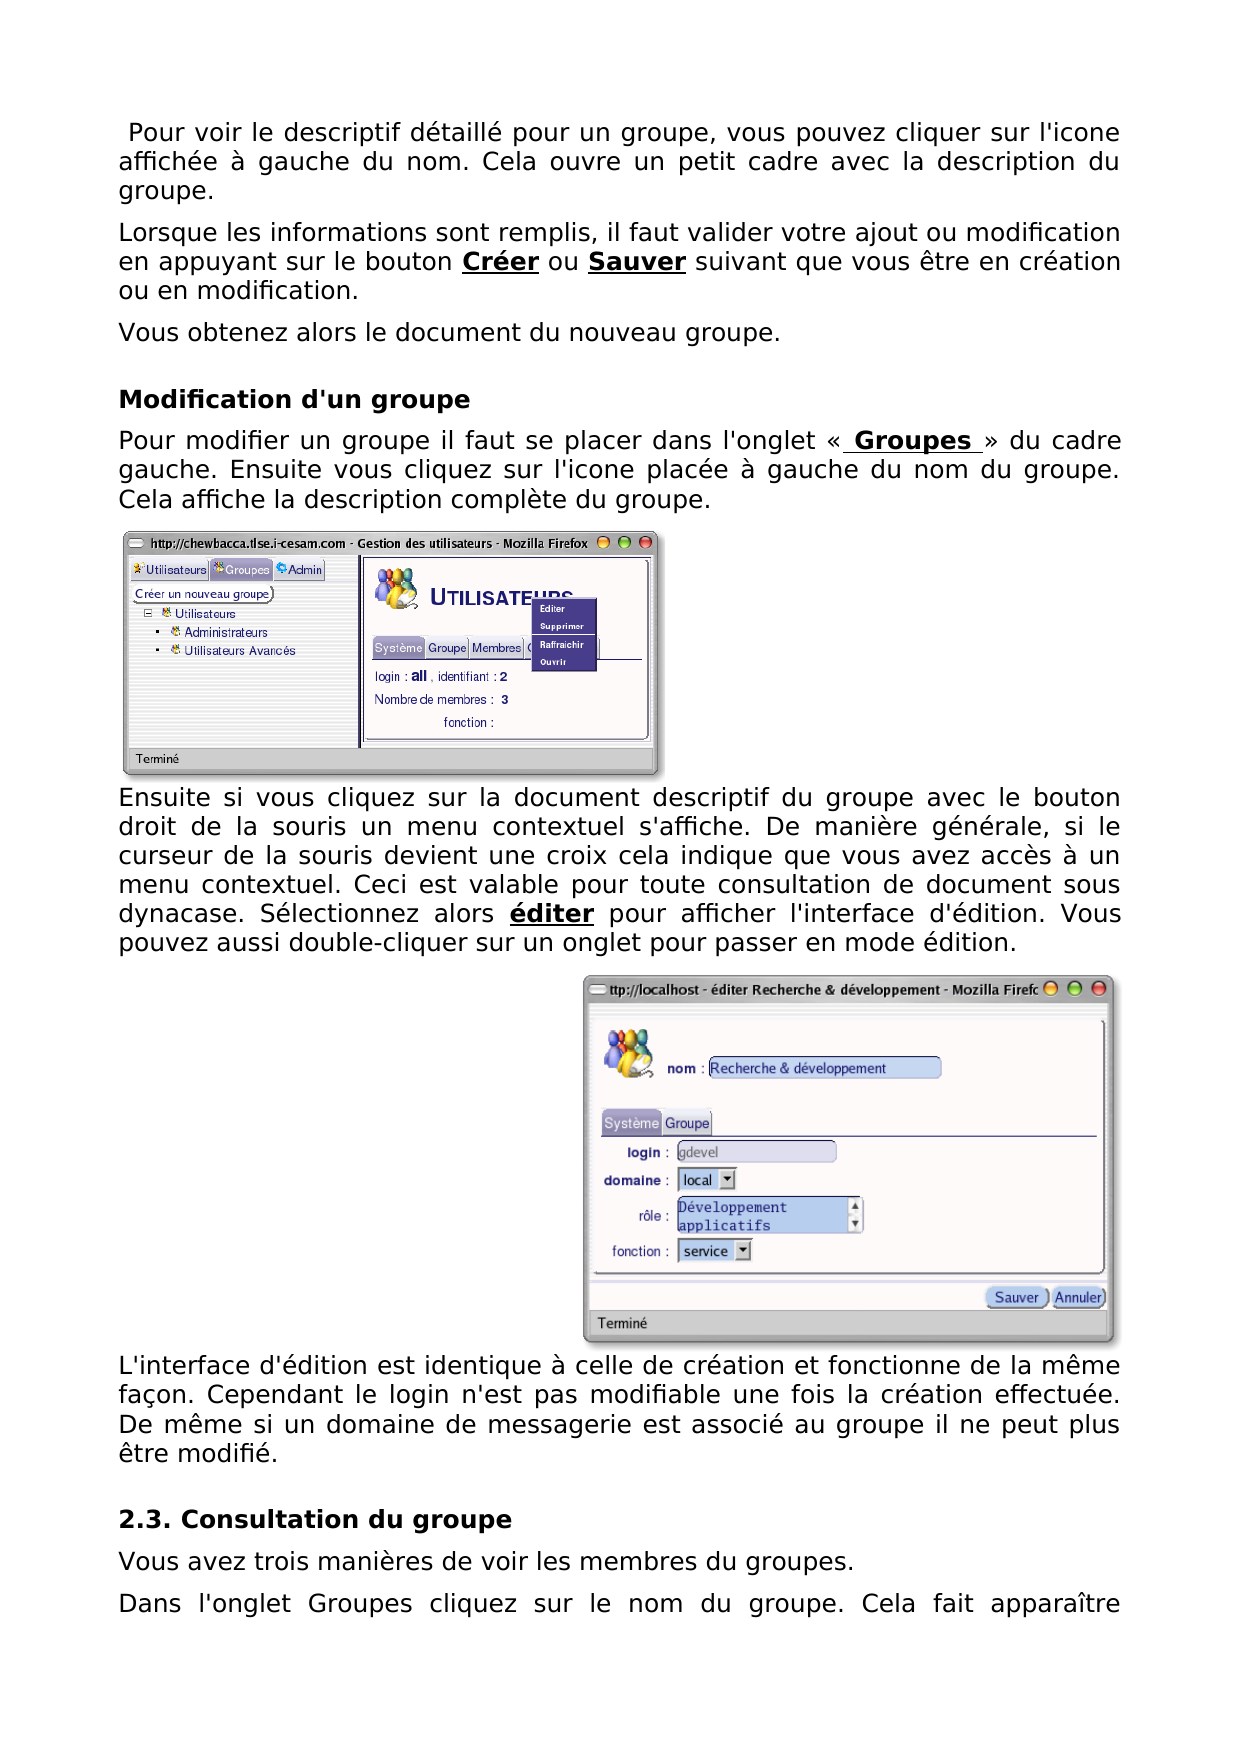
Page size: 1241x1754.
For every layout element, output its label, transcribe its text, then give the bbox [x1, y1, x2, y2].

text Lorsque les informations sont remplis, il faut valider votre ajout ou modification en appuyant sur le bouton Créer ou Sauver suivant que vous être en création ou en modification. [118, 218, 1122, 306]
subtitle 2.3. Consultation du groupe [118, 1506, 1122, 1535]
subtitle Modification d'un groupe [118, 385, 1122, 414]
text Dans l'onglet Groupes cliquez sur le nom du groupe. Cela fait apparaître [118, 1589, 1122, 1618]
picture [118, 526, 665, 783]
picture [578, 970, 1123, 1352]
text L'interface d'édition est identique à celle de création et fonctionne de la même façon. Cependant le login n'est pas modifiable une fois la création effectuée. De même si un domaine de messagerie est associé au groupe il ne peut plus être modifié. [118, 970, 1122, 1468]
text Vous avez trois manières de voir les membres du groupes. [118, 1547, 1122, 1576]
text Ensuite si vous cliquez sur la document descriptif du groupe avec le bouton droit de la souris un menu contextuel s'affiche. De manière générale, si le curseur de la souris devient une croix cela indique que vous avez accès à un menu contextuel. Ceci est valable pour toute consultation de document sous dynacase. Sélectionnez alors éditer pour afficher l'interface d'édition. Vous pouvez aussi double-cliquer sur un onglet pour passer en mode édition. [118, 526, 1122, 958]
text Vous obtenez alors le document du nouveau groupe. [118, 318, 1122, 347]
text Pour modifier un groupe il faut se placer dans l'onglet « Groupes » du cadre gauche. Ensuite vous cliquez sur l'icone placée à gauche du nom du groupe. Cela affiche la description complète du groupe. [118, 426, 1122, 514]
text Pour voir le descriptif détaillé pour un groupe, vous pouvez cliquer sur l'icone affichée à gauche du nom. Cela ouvre un petit cadre avec la description du groupe. [118, 118, 1122, 206]
